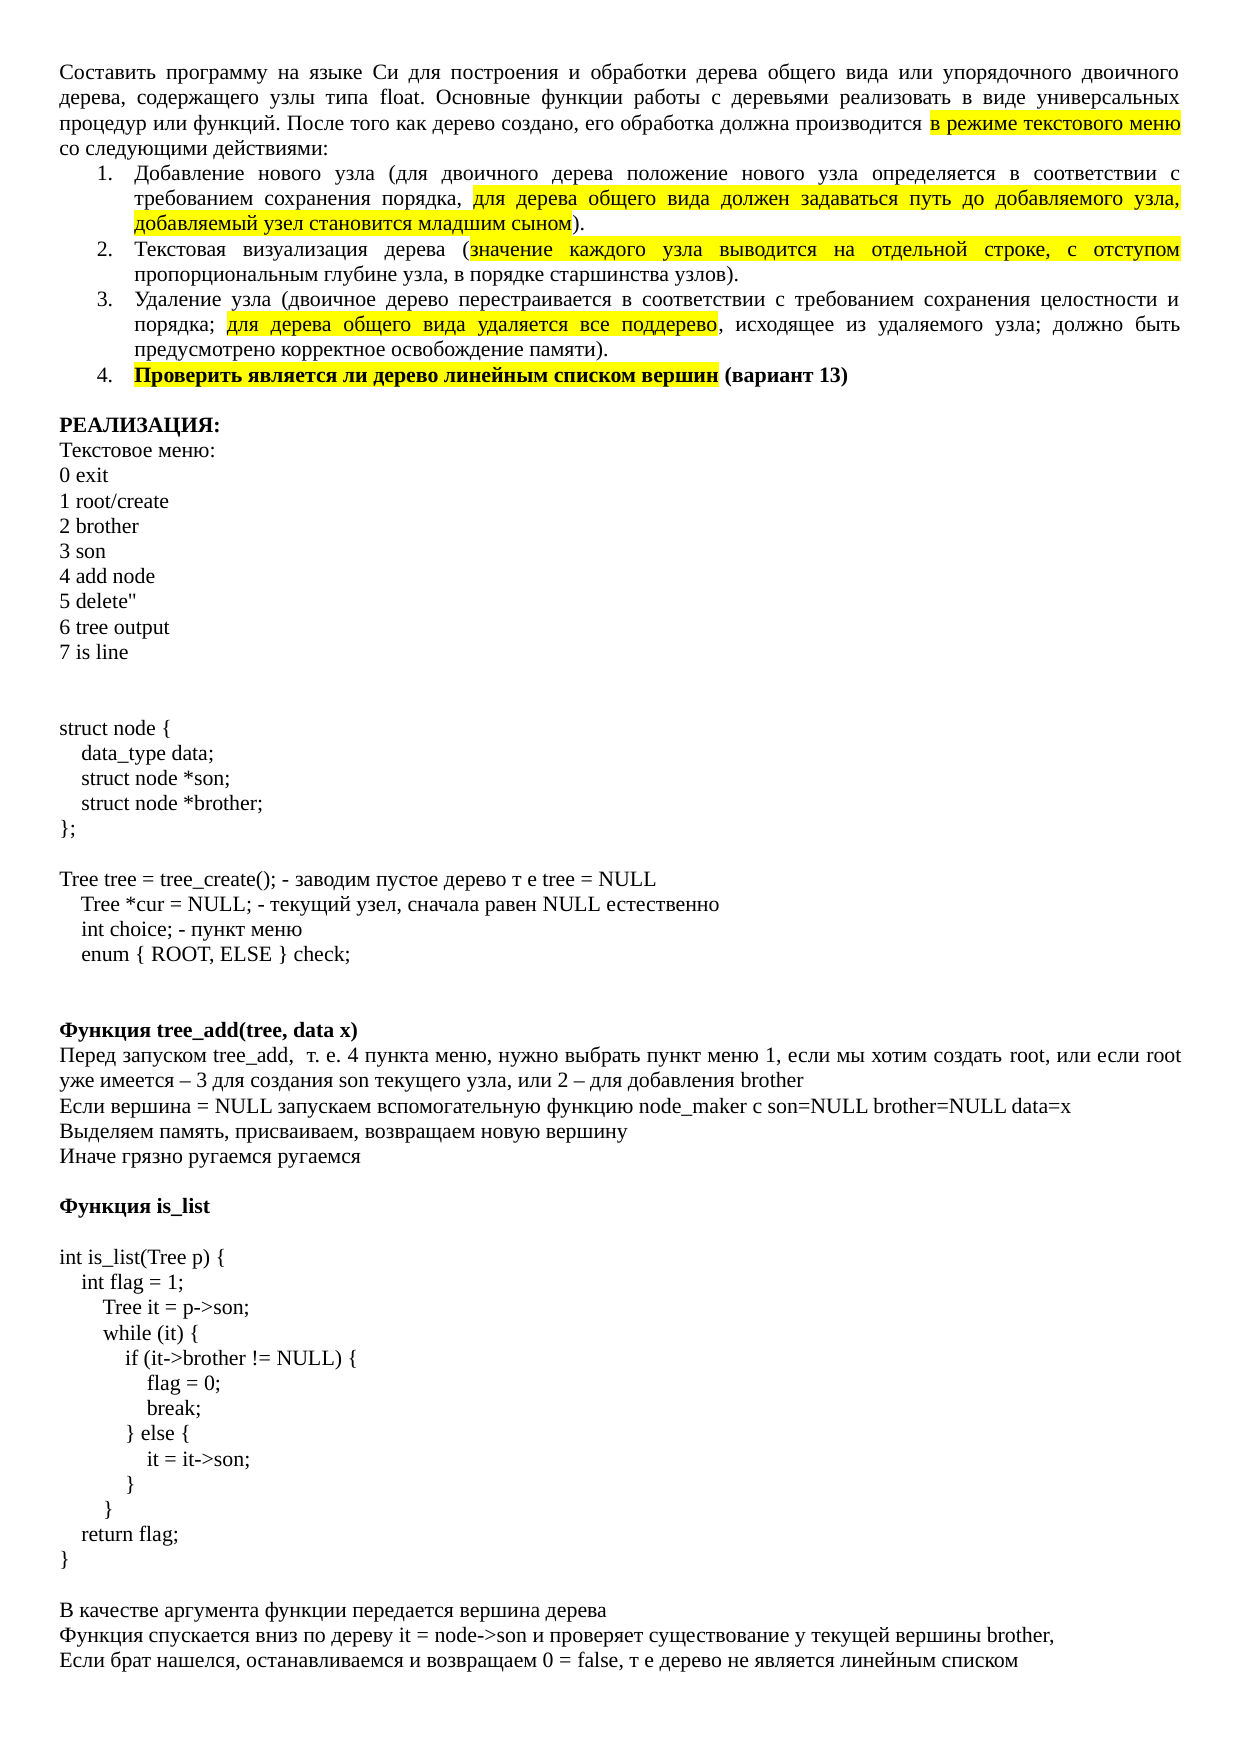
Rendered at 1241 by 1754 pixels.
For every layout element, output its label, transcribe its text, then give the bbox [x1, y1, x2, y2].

text Иначе грязно ругаемся ругаемся [59, 1143, 1181, 1168]
text 1 root/create [59, 488, 1181, 513]
text } [59, 1471, 1181, 1496]
text it = it->son; [59, 1446, 1181, 1471]
text int is_list(Tree p) { [59, 1244, 1181, 1269]
text Tree tree = tree_create(); - заводим пустое дерево т е tree = NULL [59, 866, 1181, 891]
text int choice; - пункт меню [59, 916, 1181, 941]
text Функция tree_add(tree, data x) [59, 1017, 1181, 1042]
text flag = 0; [59, 1370, 1181, 1395]
text В качестве аргумента функции передается вершина дерева [59, 1597, 1181, 1622]
text Tree it = p->son; [59, 1294, 1181, 1319]
text Составить программу на языке Си для построения и обработки дерева общего вида или упорядочного двоичного дерева, содержащего узлы типа float. Основные функции работы с деревьями реализовать в виде универсальных процедур или функций. После того как дерево создано, его обработка должна производится в режиме текстового меню со следующими действиями: [59, 59, 1181, 160]
text } [59, 1496, 1181, 1521]
list Текстовая визуализация дерева (значение каждого узла выводится на отдельной строке, с отступом пропорциональным глубине узла, в порядке старшинства узлов). [97, 236, 1181, 286]
text 6 tree output [59, 614, 1181, 639]
text int flag = 1; [59, 1269, 1181, 1294]
text РЕАЛИЗАЦИЯ: [59, 412, 1181, 437]
text Если брат нашелся, останавливаемся и возвращаем 0 = false, т е дерево не является линейным списком [59, 1647, 1181, 1672]
text Если вершина = NULL запускаем вспомогательную функцию node_maker с son=NULL brother=NULL data=x [59, 1093, 1181, 1118]
text struct node *son; [59, 765, 1181, 790]
text 7 is line [59, 639, 1181, 664]
list Проверить является ли дерево линейным списком вершин (вариант 13) [97, 362, 1181, 387]
text while (it) { [59, 1319, 1181, 1345]
text 3 son [59, 538, 1181, 563]
text break; [59, 1395, 1181, 1420]
text return flag; [59, 1521, 1181, 1546]
text 0 exit [59, 462, 1181, 488]
text Выделяем память, присваиваем, возвращаем новую вершину [59, 1118, 1181, 1143]
text Перед запуском tree_add, т. е. 4 пункта меню, нужно выбрать пункт меню 1, если мы хотим создать root, или если root уже имеется – 3 для создания son текущего узла, или 2 – для добавления brother [59, 1042, 1181, 1093]
text 4 add node [59, 563, 1181, 588]
text } else { [59, 1420, 1181, 1446]
text 2 brother [59, 513, 1181, 538]
text 5 delete" [59, 588, 1181, 614]
text data_type data; [59, 740, 1181, 765]
text if (it->brother != NULL) { [59, 1345, 1181, 1370]
text Функция is_list [59, 1193, 1181, 1219]
text }; [59, 815, 1181, 841]
text enum { ROOT, ELSE } check; [59, 941, 1181, 967]
list Удаление узла (двоичное дерево перестраивается в соответствии с требованием сохранения целостности и порядка; для дерева общего вида удаляется все поддерево, исходящее из удаляемого узла; должно быть предусмотрено корректное освобождение памяти). [97, 286, 1181, 362]
list Добавление нового узла (для двоичного дерева положение нового узла определяется в соответствии с требованием сохранения порядка, для дерева общего вида должен задаваться путь до добавляемого узла, добавляемый узел становится младшим сыном). [97, 160, 1181, 236]
text Текстовое меню: [59, 437, 1181, 462]
text Tree *cur = NULL; - текущий узел, сначала равен NULL естественно [59, 891, 1181, 916]
text struct node *brother; [59, 790, 1181, 815]
text Функция спускается вниз по дереву it = node->son и проверяет существование у текущей вершины brother, [59, 1622, 1181, 1647]
text } [59, 1546, 1181, 1572]
text struct node { [59, 714, 1181, 740]
